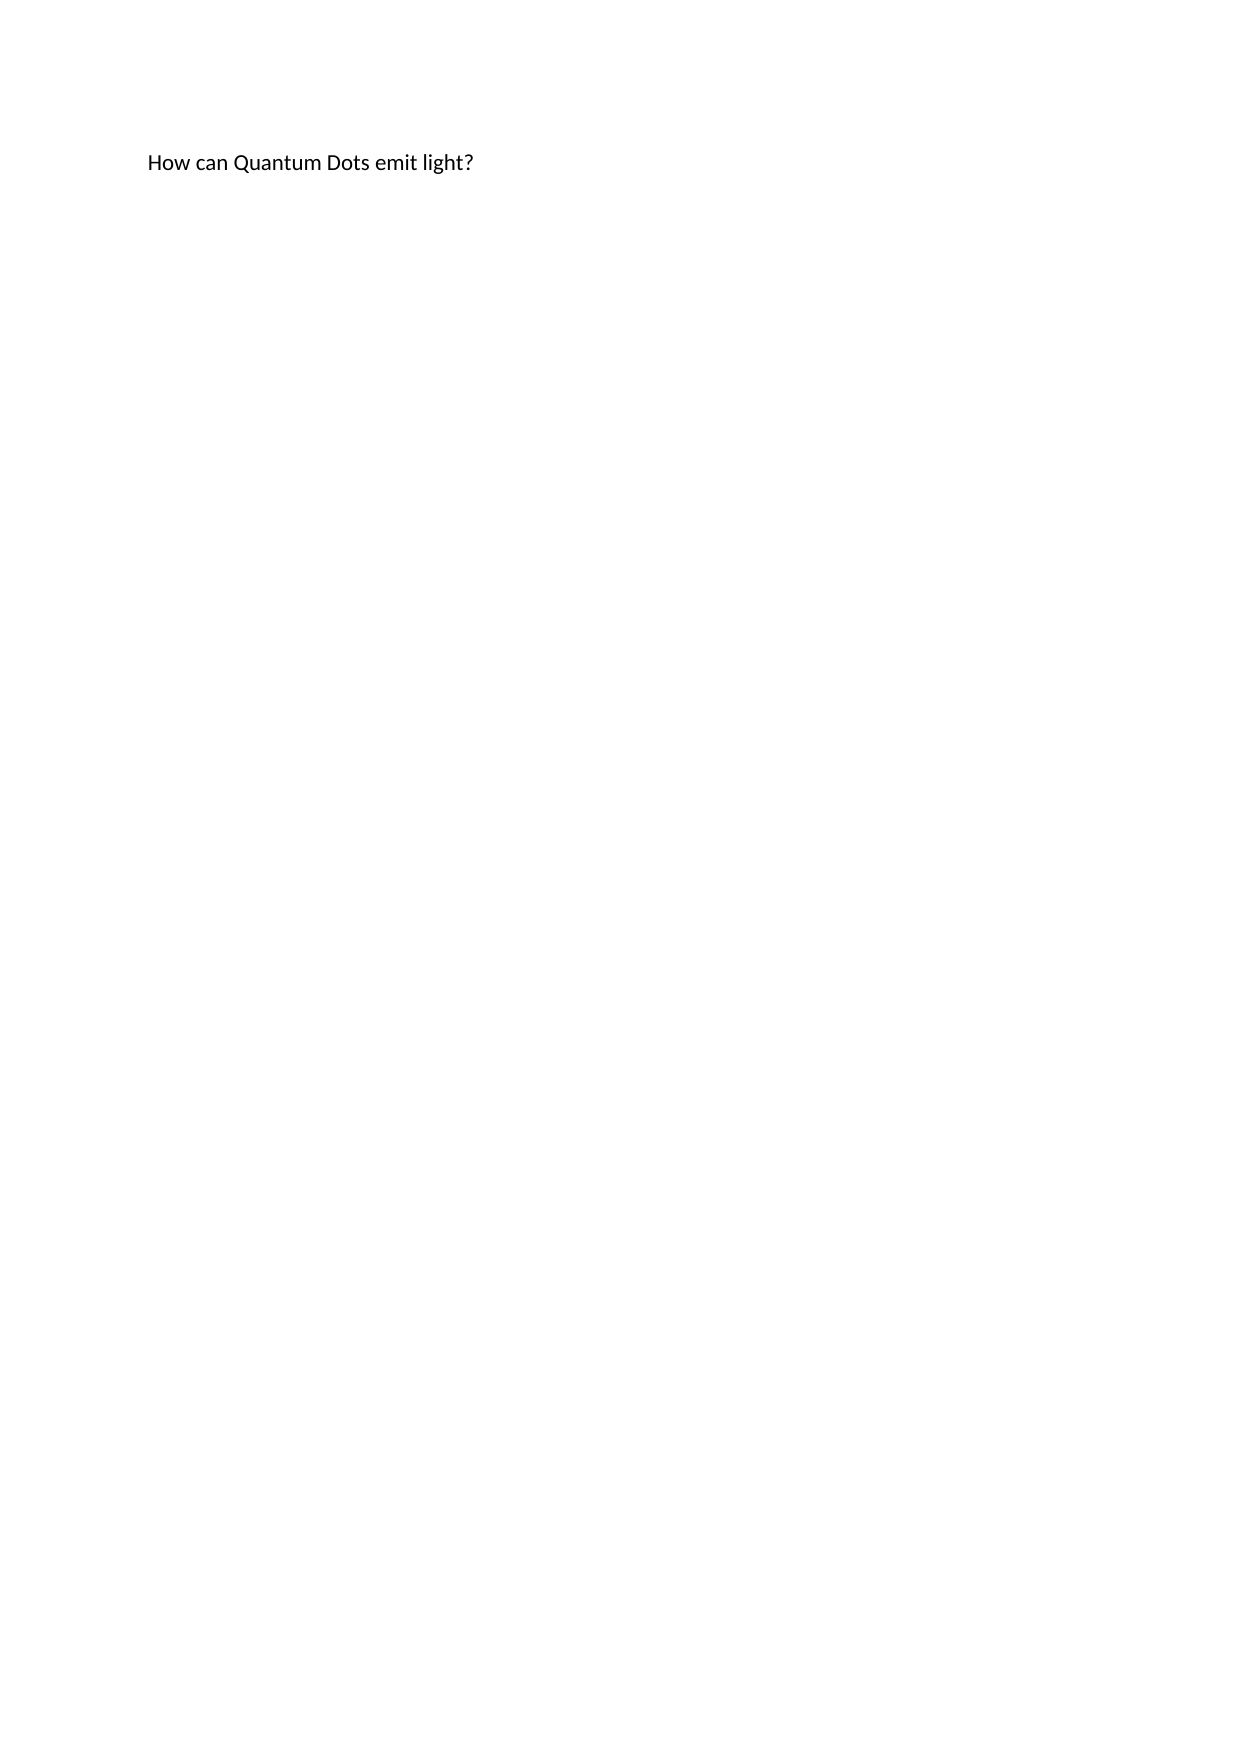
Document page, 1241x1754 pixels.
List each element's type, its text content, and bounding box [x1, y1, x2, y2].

text How can Quantum Dots emit light? [148, 148, 1093, 176]
